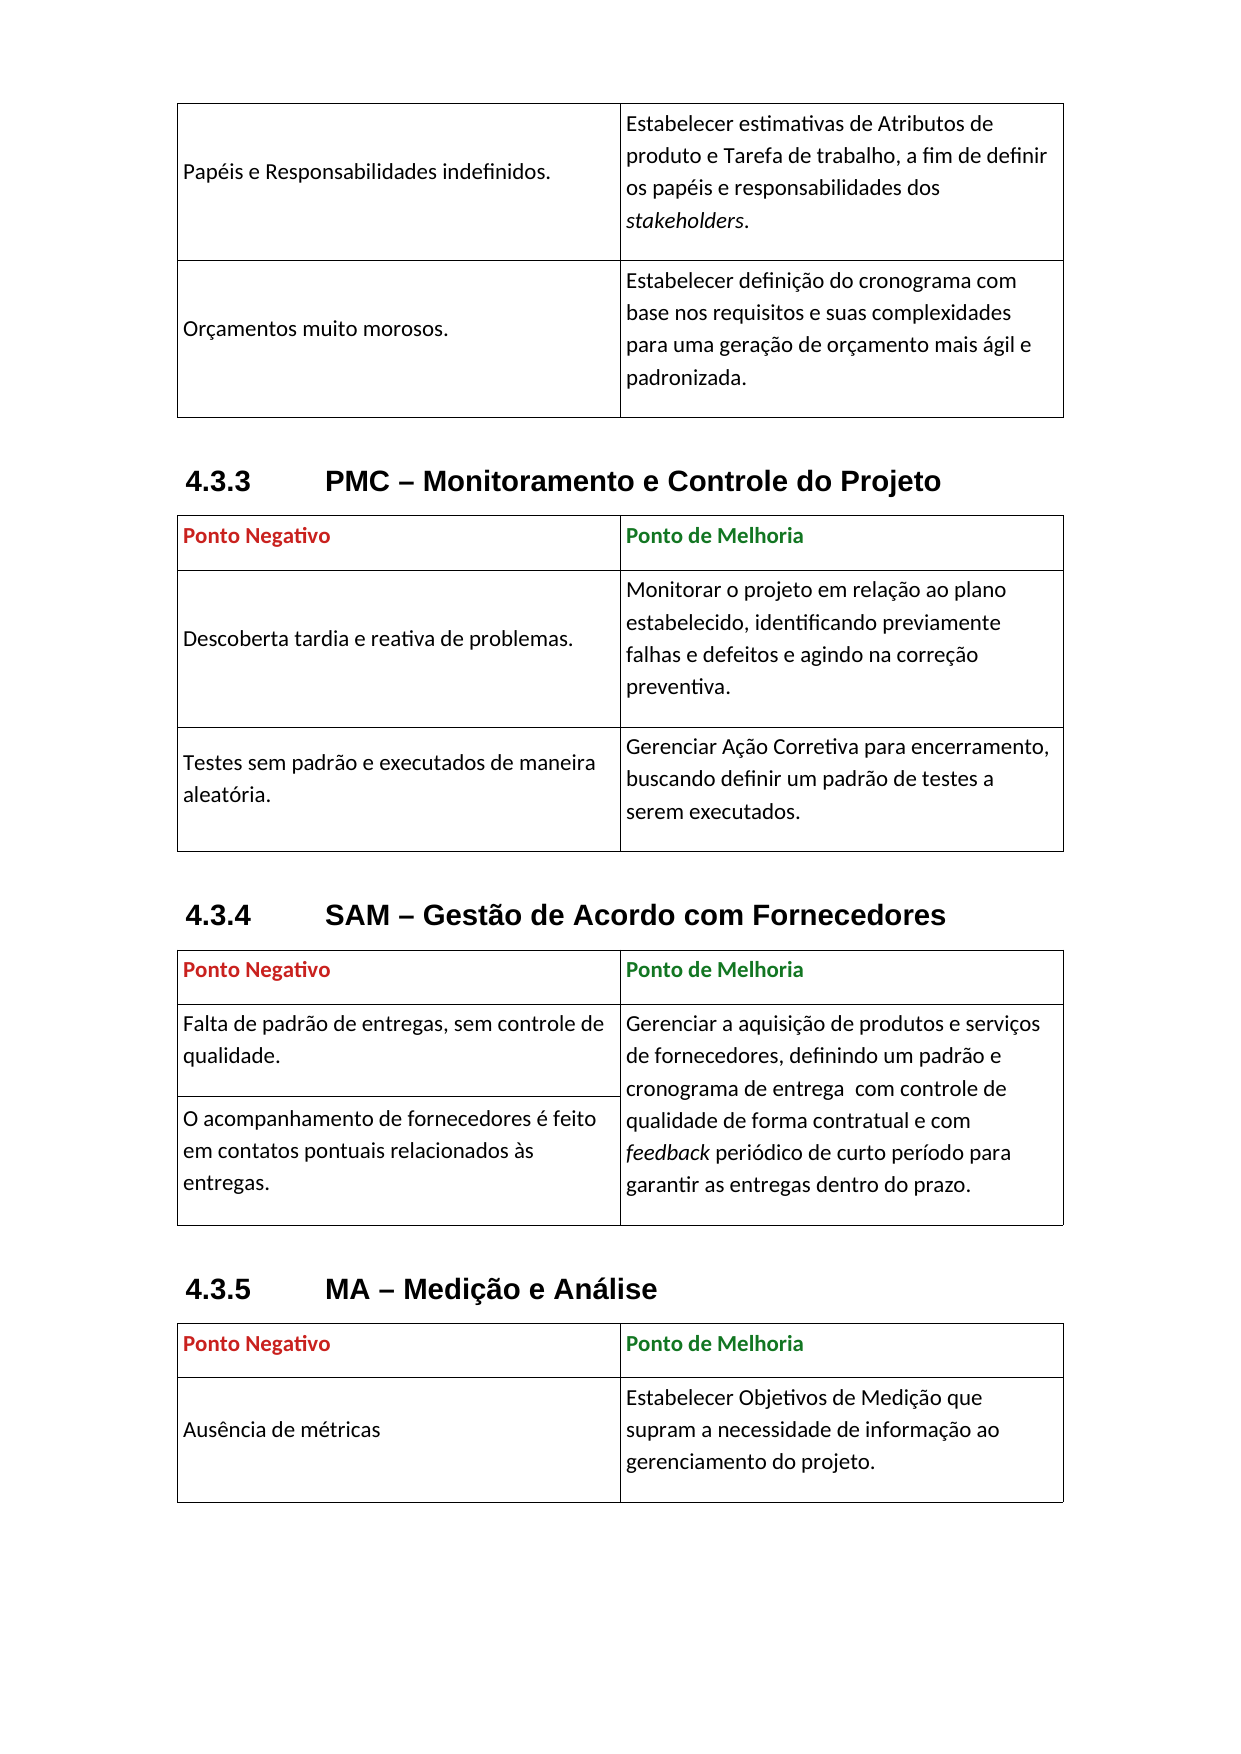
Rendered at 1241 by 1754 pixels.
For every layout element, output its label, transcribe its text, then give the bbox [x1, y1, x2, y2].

table_cell Descoberta tardia e reativa de problemas. [178, 571, 620, 727]
table_header Ponto de Melhoria [621, 1324, 1063, 1377]
table_header Ponto Negativo [178, 951, 620, 1004]
table_cell Falta de padrão de entregas, sem controle de qualidade. [178, 1005, 620, 1096]
table_cell Monitorar o projeto em relação ao plano estabelecido, identificando previamente falhas e defeitos e agindo na correção preventiva. [621, 571, 1063, 727]
table_cell Gerenciar a aquisição de produtos e serviços de fornecedores, definindo um padrão e cronograma de entrega com controle de qualidade de forma contratual e com feedback periódico de curto período para garantir as entregas dentro do prazo. [621, 1005, 1063, 1225]
table_cell Gerenciar Ação Corretiva para encerramento, buscando definir um padrão de testes a serem executados. [621, 728, 1063, 851]
table_header Ponto de Melhoria [621, 516, 1063, 569]
table_cell O acompanhamento de fornecedores é feito em contatos pontuais relacionados às entregas. [178, 1097, 620, 1225]
table_header Ponto de Melhoria [621, 951, 1063, 1004]
table_header Ponto Negativo [178, 1324, 620, 1377]
table_cell Orçamentos muito morosos. [178, 261, 620, 417]
table_cell Estabelecer definição do cronograma com base nos requisitos e suas complexidades para uma geração de orçamento mais ágil e padronizada. [621, 261, 1063, 417]
table_header Ponto Negativo [178, 516, 620, 569]
table_cell Ausência de métricas [178, 1378, 620, 1502]
subtitle PMC – Monitoramento e Controle do Projeto [177, 464, 1063, 498]
table_cell Estabelecer Objetivos de Medição que supram a necessidade de informação ao gerenciamento do projeto. [621, 1378, 1063, 1502]
table_cell Estabelecer estimativas de Atributos de produto e Tarefa de trabalho, a fim de definir os papéis e responsabilidades dos stakeholders. [621, 104, 1063, 260]
table_cell Testes sem padrão e executados de maneira aleatória. [178, 728, 620, 851]
subtitle SAM – Gestão de Acordo com Fornecedores [177, 898, 1063, 932]
table_cell Papéis e Responsabilidades indefinidos. [178, 104, 620, 260]
subtitle MA – Medição e Análise [177, 1272, 1063, 1306]
